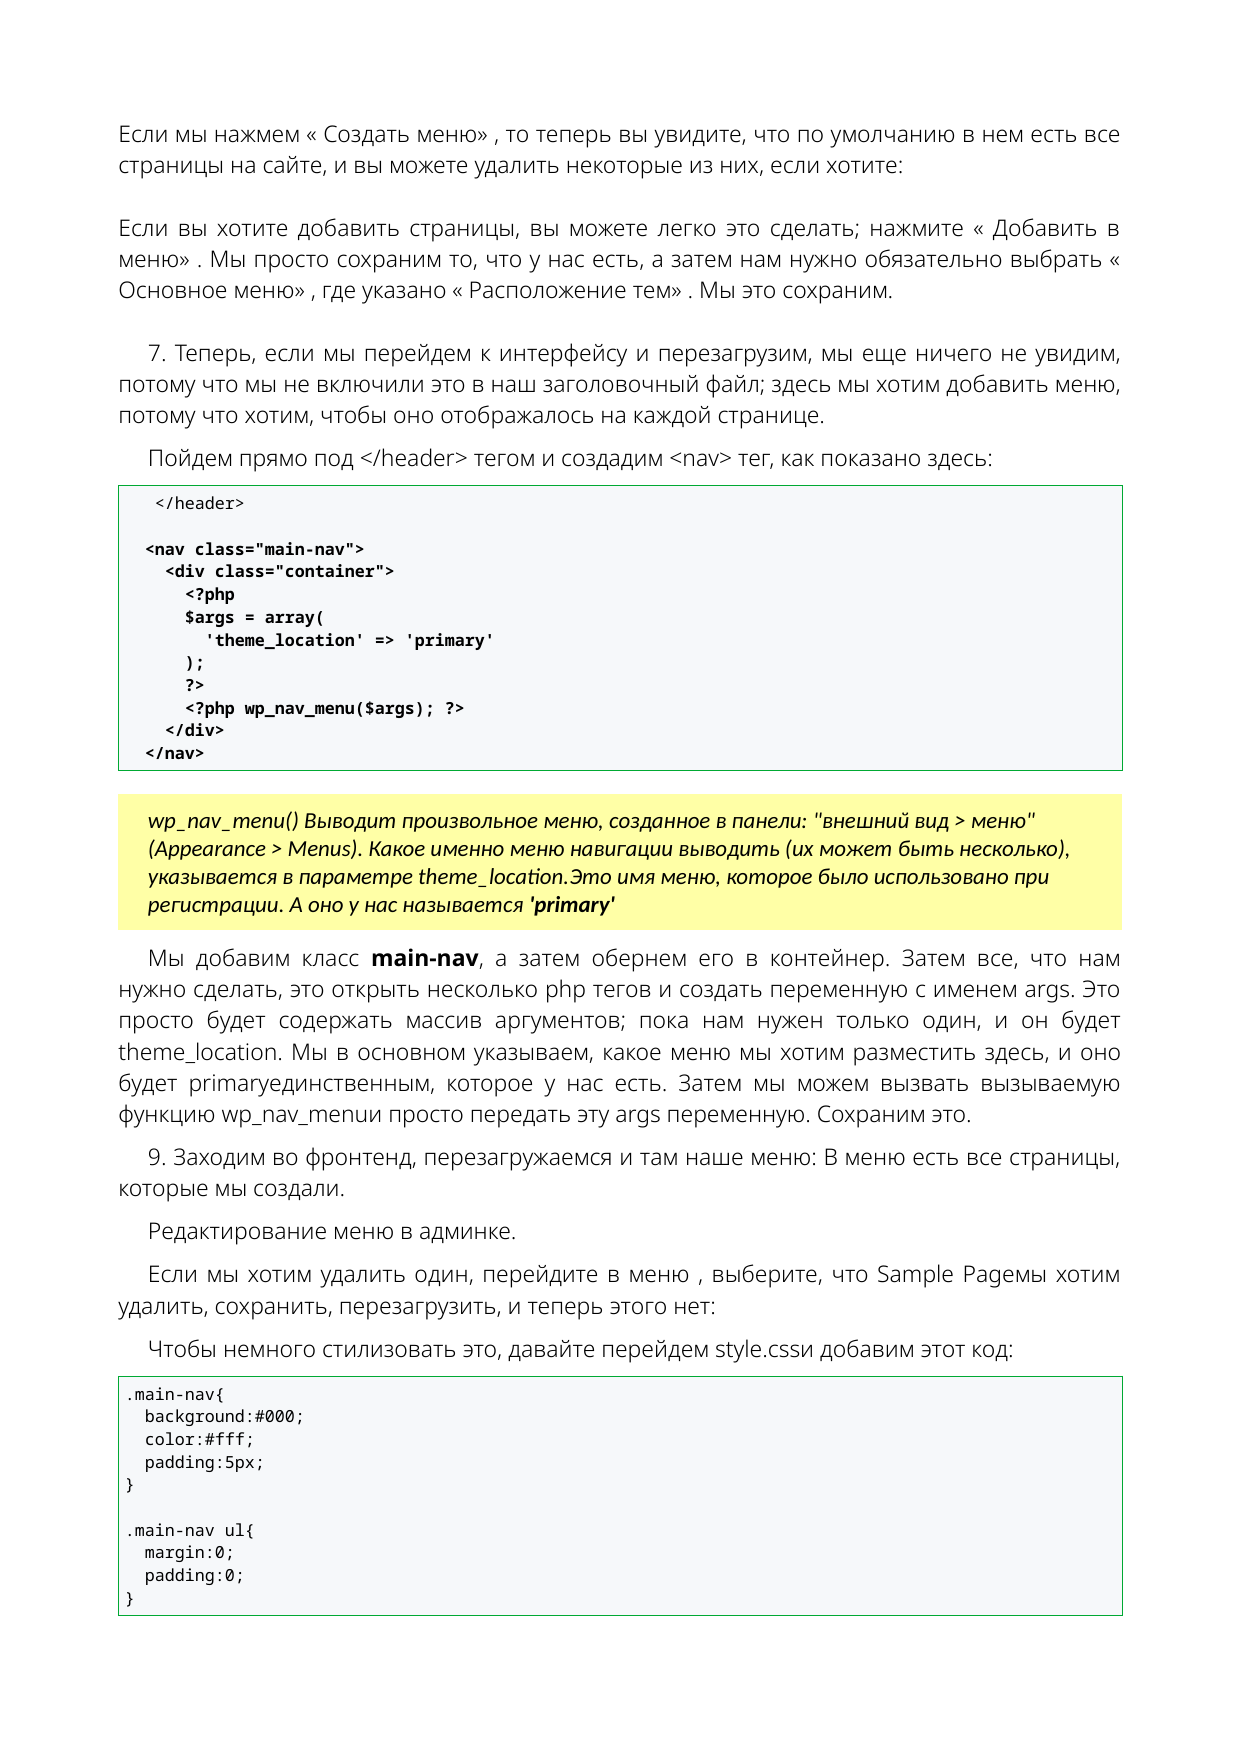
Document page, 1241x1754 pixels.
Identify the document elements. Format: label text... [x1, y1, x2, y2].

text background:#000; [119, 1398, 1122, 1421]
text 9. Заходим во фронтенд, перезагружаемся и там наше меню: В меню есть все страницы, которые мы создали. [118, 1141, 1122, 1203]
text Мы добавим класс main-nav, а затем обернем его в контейнер. Затем все, что нам нужно сделать, это открыть несколько php тегов и создать переменную с именем args. Это просто будет содержать массив аргументов; пока нам нужен только один, и он будет theme_location. Мы в основном указываем, какое меню мы хотим разместить здесь, и оно будет primaryединственным, которое у нас есть. Затем мы можем вызвать вызываемую функцию wp_nav_menuи просто передать эту args переменную. Сохраним это. [118, 942, 1122, 1129]
text margin:0; [119, 1534, 1122, 1557]
text <div class="container"> [119, 553, 1122, 576]
text Если мы хотим удалить один, перейдите в меню , выберите, что Sample Pageмы хотим удалить, сохранить, перезагрузить, и теперь этого нет: [118, 1258, 1122, 1321]
text .main-nav ul{ [119, 1512, 1122, 1534]
text } [119, 1466, 1122, 1489]
text ?> [119, 667, 1122, 690]
text Пойдем прямо под </header> тегом и создадим <nav> тег, как показано здесь: [118, 442, 1122, 474]
text color:#fff; [119, 1421, 1122, 1444]
text $args = array( [119, 599, 1122, 622]
text 'theme_location' => 'primary' [119, 622, 1122, 644]
text Редактирование меню в админке. [118, 1215, 1122, 1247]
text <nav class="main-nav"> [119, 531, 1122, 553]
text </nav> [119, 735, 1122, 770]
text .main-nav{ [119, 1377, 1122, 1398]
text padding:0; [119, 1557, 1122, 1580]
text padding:5px; [119, 1444, 1122, 1466]
text <?php [119, 576, 1122, 599]
text ); [119, 644, 1122, 667]
text 7. Теперь, если мы перейдем к интерфейсу и перезагрузим, мы еще ничего не увидим, потому что мы не включили это в наш заголовочный файл; здесь мы хотим добавить меню, потому что хотим, чтобы оно отображалось на каждой странице. [118, 337, 1122, 431]
text <?php wp_nav_menu($args); ?> [119, 690, 1122, 712]
text wp_nav_menu() Выводит произвольное меню, созданное в панели: "внешний вид > меню" (Appearance > Menus). Какое именно меню навигации выводить (их может быть несколько), указывается в параметре theme_location.Это имя меню, которое было использовано при регистрации. А оно у нас называется 'primary' [118, 794, 1122, 930]
text Если вы хотите добавить страницы, вы можете легко это сделать; нажмите « Добавить в меню» . Мы просто сохраним то, что у нас есть, а затем нам нужно обязательно выбрать « Основное меню» , где указано « Расположение тем» . Мы это сохраним. [118, 212, 1122, 306]
text </div> [119, 712, 1122, 735]
text Чтобы немного стилизовать это, давайте перейдем style.cssи добавим этот код: [118, 1333, 1122, 1364]
text Если мы нажмем « Создать меню» , то теперь вы увидите, что по умолчанию в нем есть все страницы на сайте, и вы можете удалить некоторые из них, если хотите: [118, 118, 1122, 181]
text } [119, 1580, 1122, 1615]
text </header> [119, 486, 1122, 508]
